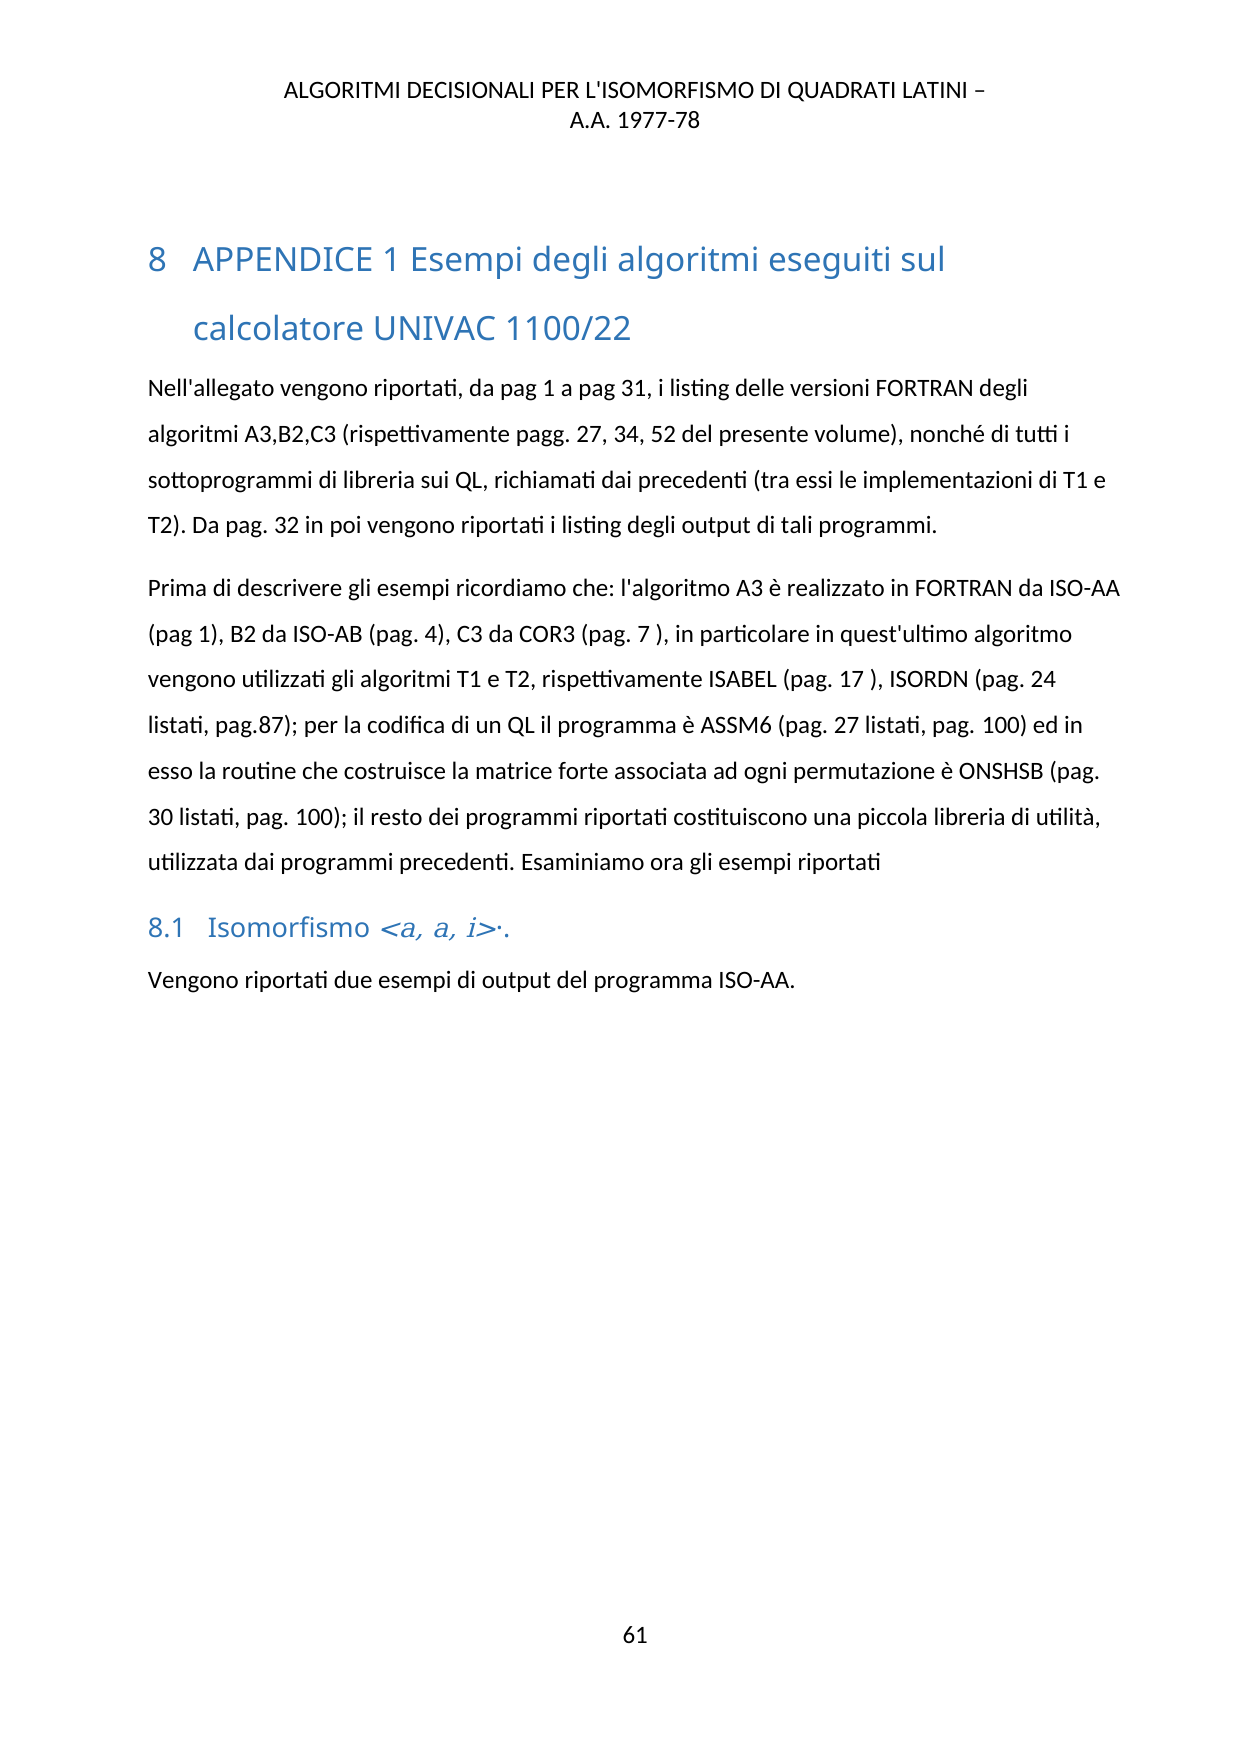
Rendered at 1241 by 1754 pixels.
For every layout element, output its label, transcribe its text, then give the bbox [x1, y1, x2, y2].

subtitle Isomorfismo <a, a, i>·. [148, 909, 1122, 946]
text Nell'allegato vengono riportati, da pag 1 a pag 31, i listing delle versioni FORTRAN degli algoritmi A3,B2,C3 (rispettivamente pagg. 27, 34, 52 del presente volume), nonché di tutti i sottoprogrammi di libreria sui QL, richiamati dai precedenti (tra essi le implementazioni di T1 e T2). Da pag. 32 in poi vengono riportati i listing degli output di tali programmi. [148, 372, 1122, 540]
text Vengono riportati due esempi di output del programma ISO-AA. [148, 964, 1122, 994]
text Prima di descrivere gli esempi ricordiamo che: l'algoritmo A3 è realizzato in FORTRAN da ISO-AA (pag 1), B2 da ISO-AB (pag. 4), C3 da COR3 (pag. 7 ), in particolare in quest'ultimo algoritmo vengono utilizzati gli algoritmi T1 e T2, rispettivamente ISABEL (pag. 17 ), ISORDN (pag. 24 listati, pag.88); per la codifica di un QL il programma è ASSM6 (pag. 27 listati, pag. 101) ed in esso la routine che costruisce la matrice forte associata ad ogni permutazione è ONSHSB (pag. 30 listati, pag. 101); il resto dei programmi riportati costituiscono una piccola libreria di utilità, utilizzata dai programmi precedenti. Esaminiamo ora gli esempi riportati [148, 572, 1122, 877]
subtitle APPENDICE 1 Esempi degli algoritmi eseguiti sul calcolatore UNIVAC 1100/22 [148, 236, 1122, 350]
